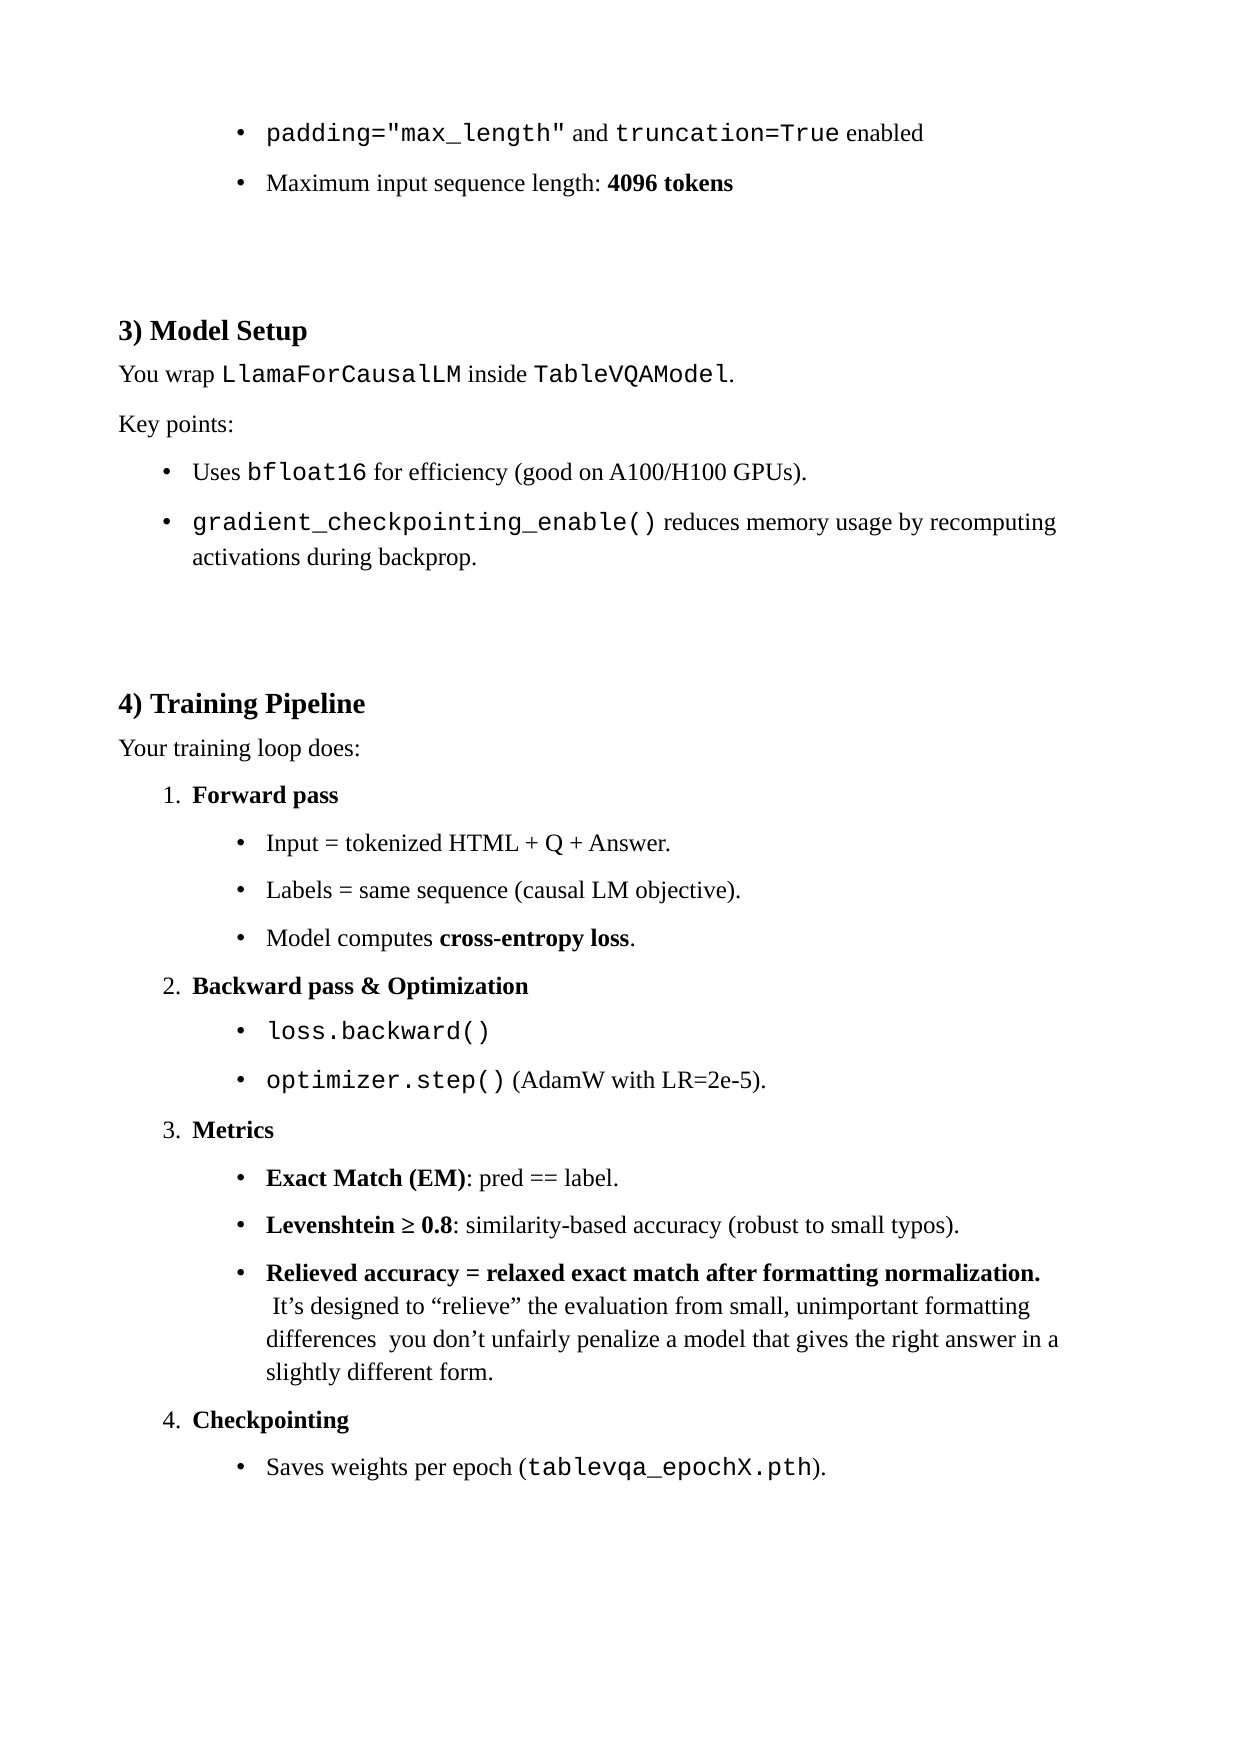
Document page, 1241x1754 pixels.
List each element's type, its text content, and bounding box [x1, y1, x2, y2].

list Forward pass [162, 780, 1122, 809]
subtitle 3) Model Setup [118, 313, 1122, 347]
list Maximum input sequence length: 4096 tokens [236, 168, 1122, 197]
list Checkpointing [162, 1405, 1122, 1434]
text Your training loop does: [118, 733, 1122, 761]
subtitle 4) Training Pipeline [118, 687, 1122, 720]
list optimizer.step() (AdamW with LR=2e-5). [236, 1065, 1122, 1096]
list Metrics [162, 1115, 1122, 1144]
list Uses bfloat16 for efficiency (good on A100/H100 GPUs). [162, 457, 1122, 487]
list padding="max_length" and truncation=True enabled [236, 118, 1122, 149]
list Backward pass & Optimization [162, 971, 1122, 999]
text You wrap LlamaForCausalLM inside TableVQAModel. [118, 359, 1122, 390]
list Model computes cross-entropy loss. [236, 923, 1122, 952]
list Exact Match (EM): pred == label. [236, 1163, 1122, 1192]
list gradient_checkpointing_enable() reduces memory usage by recomputing activations during backprop. [162, 507, 1122, 571]
text Key points: [118, 409, 1122, 438]
list loss.backward() [236, 1018, 1122, 1047]
list Input = tokenized HTML + Q + Answer. [236, 828, 1122, 857]
list Relieved accuracy = relaxed exact match after formatting normalization. It’s designed to “relieve” the evaluation from small, unimportant formatting differences you don’t unfairly penalize a model that gives the right answer in a slightly different form. [236, 1258, 1122, 1386]
list Labels = same sequence (causal LM objective). [236, 876, 1122, 904]
list Levenshtein ≥ 0.8: similarity-based accuracy (robust to small typos). [236, 1211, 1122, 1239]
list Saves weights per epoch (tablevqa_epochX.pth). [236, 1452, 1122, 1483]
